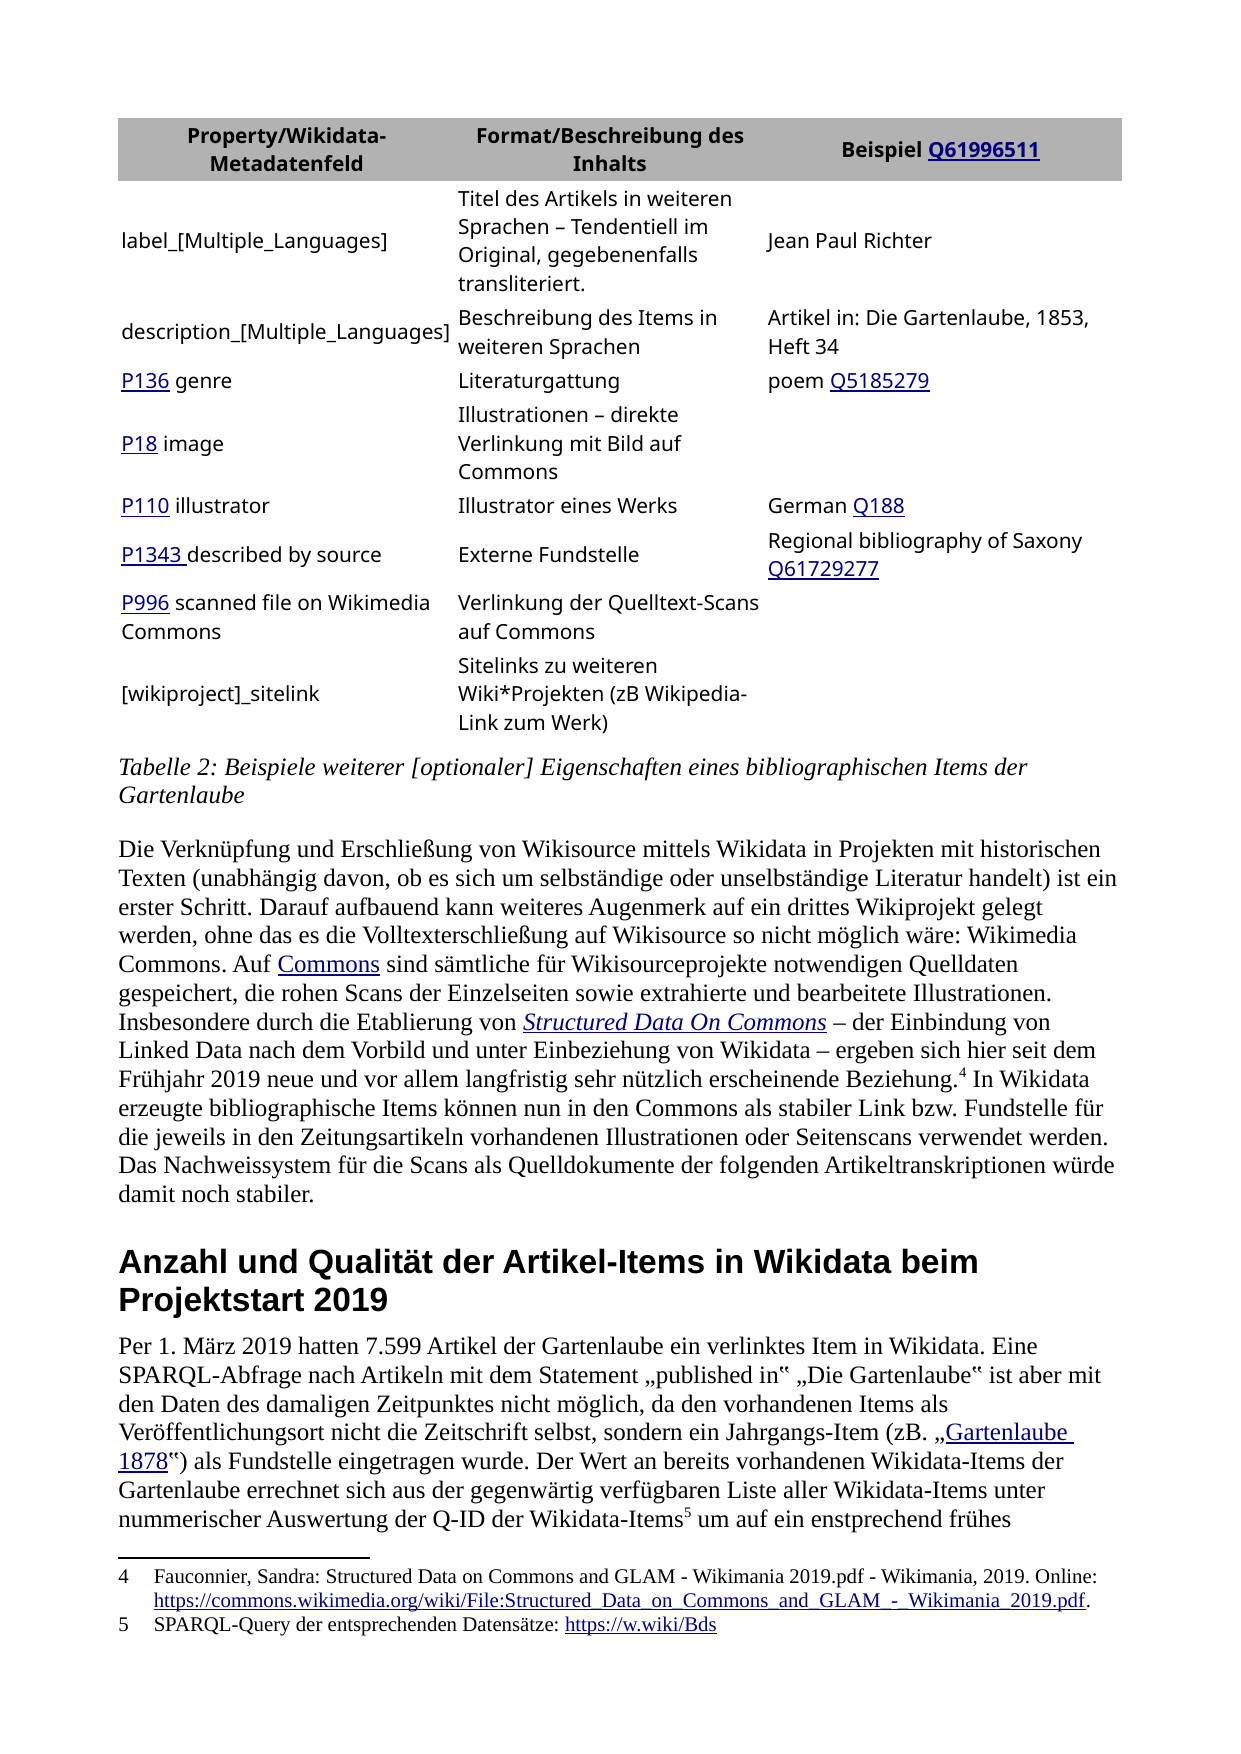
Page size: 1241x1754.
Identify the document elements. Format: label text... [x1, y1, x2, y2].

table_cell P1343 described by source [118, 523, 455, 586]
table_cell [765, 398, 1122, 488]
table_cell poem Q5185279 [765, 363, 1122, 397]
text Die Verknüpfung und Erschließung von Wikisource mittels Wikidata in Projekten mit historischen Texten (unabhängig davon, ob es sich um selbständige oder unselbständige Literatur handelt) ist ein erster Schritt. Darauf aufbauend kann weiteres Augenmerk auf ein drittes Wikiprojekt gelegt werden, ohne das es die Volltexterschließung auf Wikisource so nicht möglich wäre: Wikimedia Commons. Auf Commons sind sämtliche für Wikisourceprojekte notwendigen Quelldaten gespeichert, die rohen Scans der Einzelseiten sowie extrahierte und bearbeitete Illustrationen. Insbesondere durch die Etablierung von Structured Data On Commons – der Einbindung von Linked Data nach dem Vorbild und unter Einbeziehung von Wikidata – ergeben sich hier seit dem Frühjahr 2019 neue und vor allem langfristig sehr nützlich erscheinende Beziehung. In Wikidata erzeugte bibliographische Items können nun in den Commons als stabiler Link bzw. Fundstelle für die jeweils in den Zeitungsartikeln vorhandenen Illustrationen oder Seitenscans verwendet werden. Das Nachweissystem für die Scans als Quelldokumente der folgenden Artikeltranskriptionen würde damit noch stabiler. [118, 834, 1122, 1208]
table_cell Artikel in: Die Gartenlaube, 1853, Heft 34 [765, 300, 1122, 363]
text SPARQL-Query der entsprechenden Datensätze: https://w.wiki/Bds [118, 1612, 1122, 1636]
table_cell Titel des Artikels in weiteren Sprachen – Tendentiell im Original, gegebenenfalls transliteriert. [455, 181, 765, 300]
table_cell Jean Paul Richter [765, 181, 1122, 300]
table_cell description_[Multiple_Languages] [118, 300, 455, 363]
table_header Format/Beschreibung des Inhalts [455, 118, 765, 181]
table_header Property/Wikidata-Metadatenfeld [118, 118, 455, 181]
table_cell Verlinkung der Quelltext-Scans auf Commons [455, 586, 765, 648]
table_header Beispiel Q61996511 [765, 118, 1122, 181]
table_cell P136 genre [118, 363, 455, 397]
table_cell P110 illustrator [118, 489, 455, 523]
text Per 1. März 2019 hatten 7.599 Artikel der Gartenlaube ein verlinktes Item in Wikidata. Eine SPARQL-Abfrage nach Artikeln mit dem Statement „published in‟ „Die Gartenlaube‟ ist aber mit den Daten des damaligen Zeitpunktes nicht möglich, da den vorhandenen Items als Veröffentlichungsort nicht die Zeitschrift selbst, sondern ein Jahrgangs-Item (zB. „Gartenlaube 1878‟) als Fundstelle eingetragen wurde. Der Wert an bereits vorhandenen Wikidata-Items der Gartenlaube errechnet sich aus der gegenwärtig verfügbaren Liste aller Wikidata-Items unter nummerischer Auswertung der Q-ID der Wikidata-Items um auf ein enstprechend frühes [118, 1331, 1122, 1532]
table_cell Regional bibliography of Saxony Q61729277 [765, 523, 1122, 586]
table_cell Literaturgattung [455, 363, 765, 397]
table_cell Illustrationen – direkte Verlinkung mit Bild auf Commons [455, 398, 765, 488]
text Tabelle 2: Beispiele weiterer [optionaler] Eigenschaften eines bibliographischen Items der Gartenlaube [118, 752, 1122, 809]
table_cell Beschreibung des Items in weiteren Sprachen [455, 300, 765, 363]
table_cell German Q188 [765, 489, 1122, 523]
subtitle Anzahl und Qualität der Artikel-Items in Wikidata beim Projektstart 2019 [118, 1241, 1122, 1319]
table_cell [wikiproject]_sitelink [118, 648, 455, 739]
table_cell P996 scanned file on Wikimedia Commons [118, 586, 455, 648]
table_cell [765, 648, 1122, 739]
table_cell Sitelinks zu weiteren Wiki*Projekten (zB Wikipedia-Link zum Werk) [455, 648, 765, 739]
table_cell [765, 586, 1122, 648]
text Fauconnier, Sandra: Structured Data on Commons and GLAM - Wikimania 2019.pdf - Wikimania, 2019. Online: https://commons.wikimedia.org/wiki/File:Structured_Data_on_Commons_and_GLAM_-_Wikimania_2019.pdf. [118, 1564, 1122, 1612]
table_cell P18 image [118, 398, 455, 488]
table_cell Externe Fundstelle [455, 523, 765, 586]
table_cell label_[Multiple_Languages] [118, 181, 455, 300]
table_cell Illustrator eines Werks [455, 489, 765, 523]
